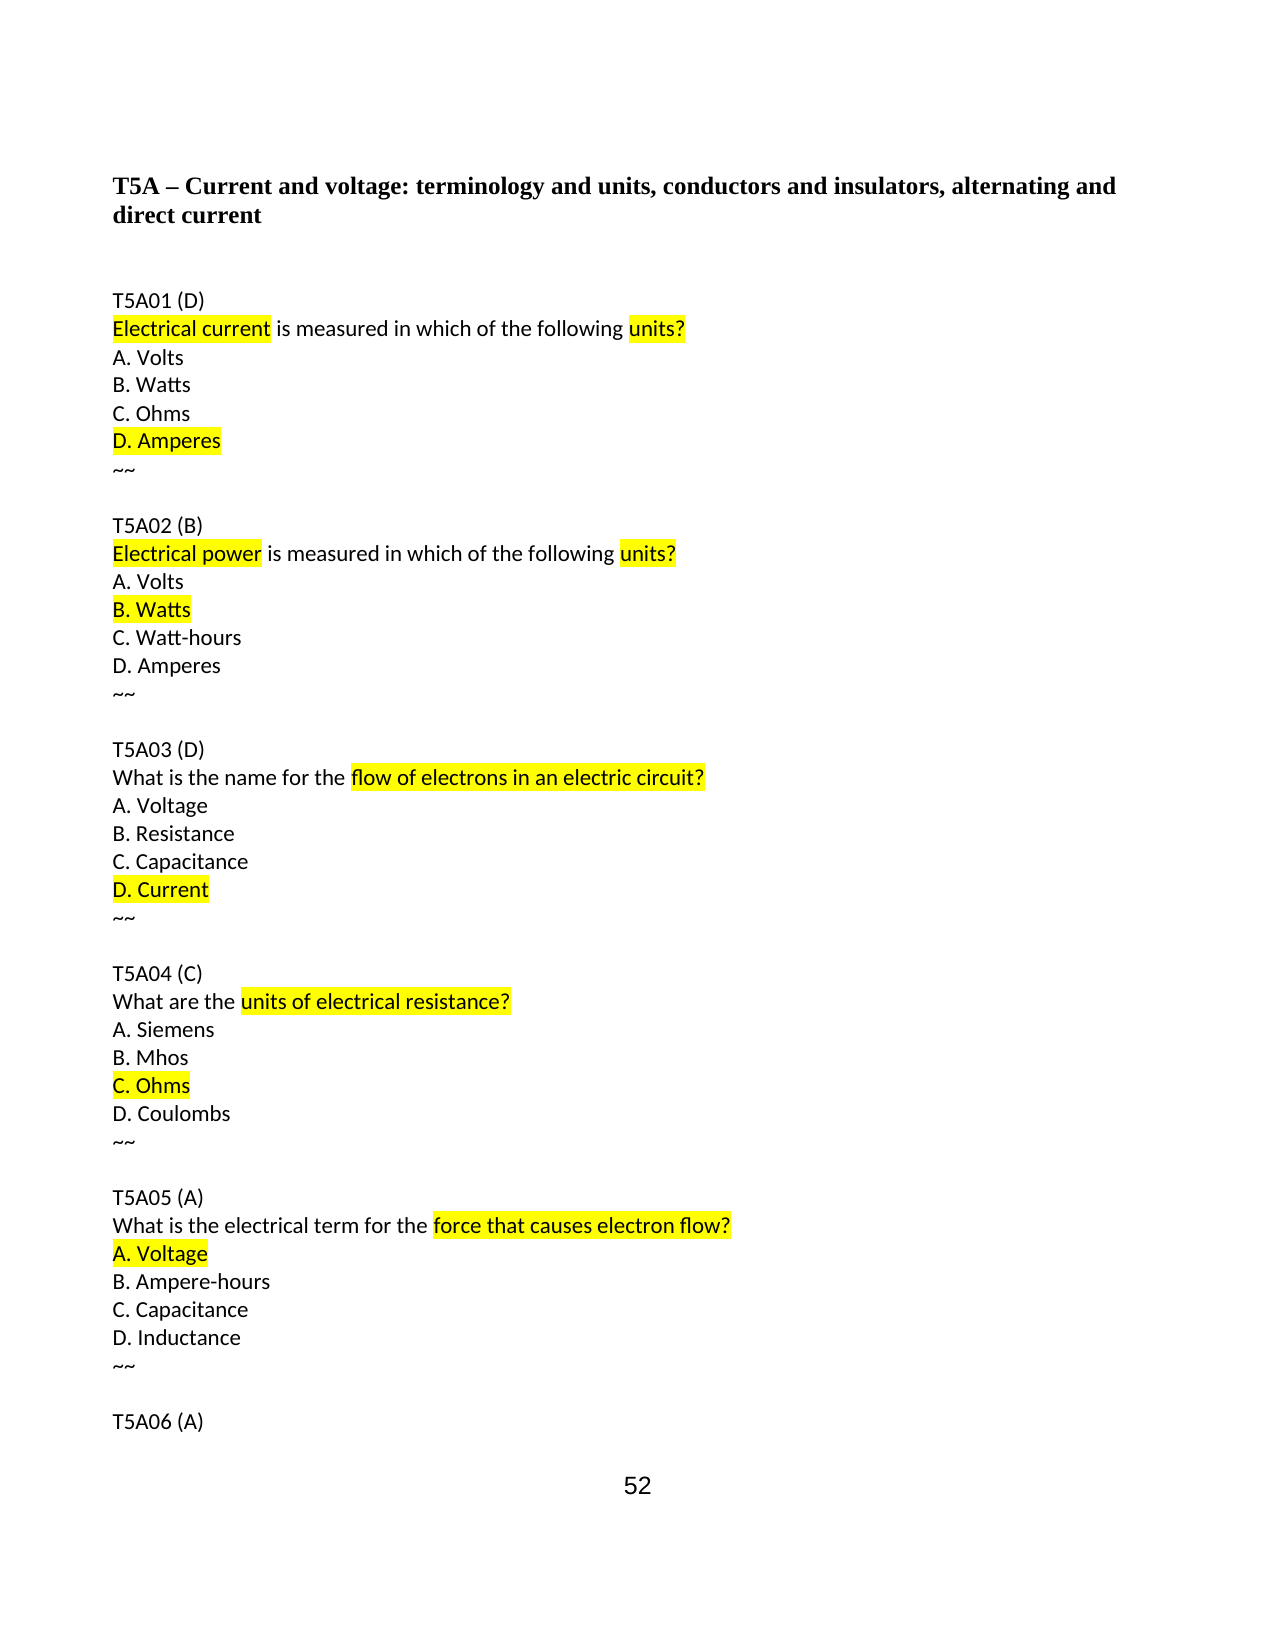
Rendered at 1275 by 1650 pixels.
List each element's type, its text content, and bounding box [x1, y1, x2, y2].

text C. Ohms [112, 1071, 1162, 1099]
text Electrical power is measured in which of the following units? [112, 539, 1162, 567]
text T5A06 (A) [112, 1407, 1162, 1435]
text ~~ [112, 679, 1162, 707]
text What are the units of electrical resistance? [112, 987, 1162, 1015]
text Electrical current is measured in which of the following units? [112, 314, 1162, 343]
text What is the name for the flow of electrons in an electric circuit? [112, 763, 1162, 791]
text B. Watts [112, 371, 1162, 399]
text B. Resistance [112, 819, 1162, 847]
text B. Ampere-hours [112, 1267, 1162, 1295]
text ~~ [112, 1127, 1162, 1155]
text A. Voltage [112, 791, 1162, 819]
text B. Mhos [112, 1043, 1162, 1071]
text T5A04 (C) [112, 959, 1162, 987]
text T5A03 (D) [112, 735, 1162, 763]
text C. Capacitance [112, 847, 1162, 875]
text D. Amperes [112, 651, 1162, 679]
text A. Siemens [112, 1015, 1162, 1043]
text C. Capacitance [112, 1295, 1162, 1323]
text T5A05 (A) [112, 1183, 1162, 1211]
subtitle T5A – Current and voltage: terminology and units, conductors and insulators, alternating and direct current [112, 171, 1162, 228]
text ~~ [112, 455, 1162, 483]
text T5A02 (B) [112, 511, 1162, 539]
text C. Watt-hours [112, 623, 1162, 651]
text D. Inductance [112, 1323, 1162, 1351]
text D. Amperes [112, 427, 1162, 455]
text A. Voltage [112, 1239, 1162, 1267]
text D. Current [112, 875, 1162, 903]
text A. Volts [112, 343, 1162, 371]
text B. Watts [112, 595, 1162, 623]
text What is the electrical term for the force that causes electron flow? [112, 1211, 1162, 1239]
text A. Volts [112, 567, 1162, 595]
text T5A01 (D) [112, 287, 1162, 314]
text ~~ [112, 1351, 1162, 1379]
text C. Ohms [112, 399, 1162, 427]
text ~~ [112, 903, 1162, 931]
text D. Coulombs [112, 1099, 1162, 1127]
